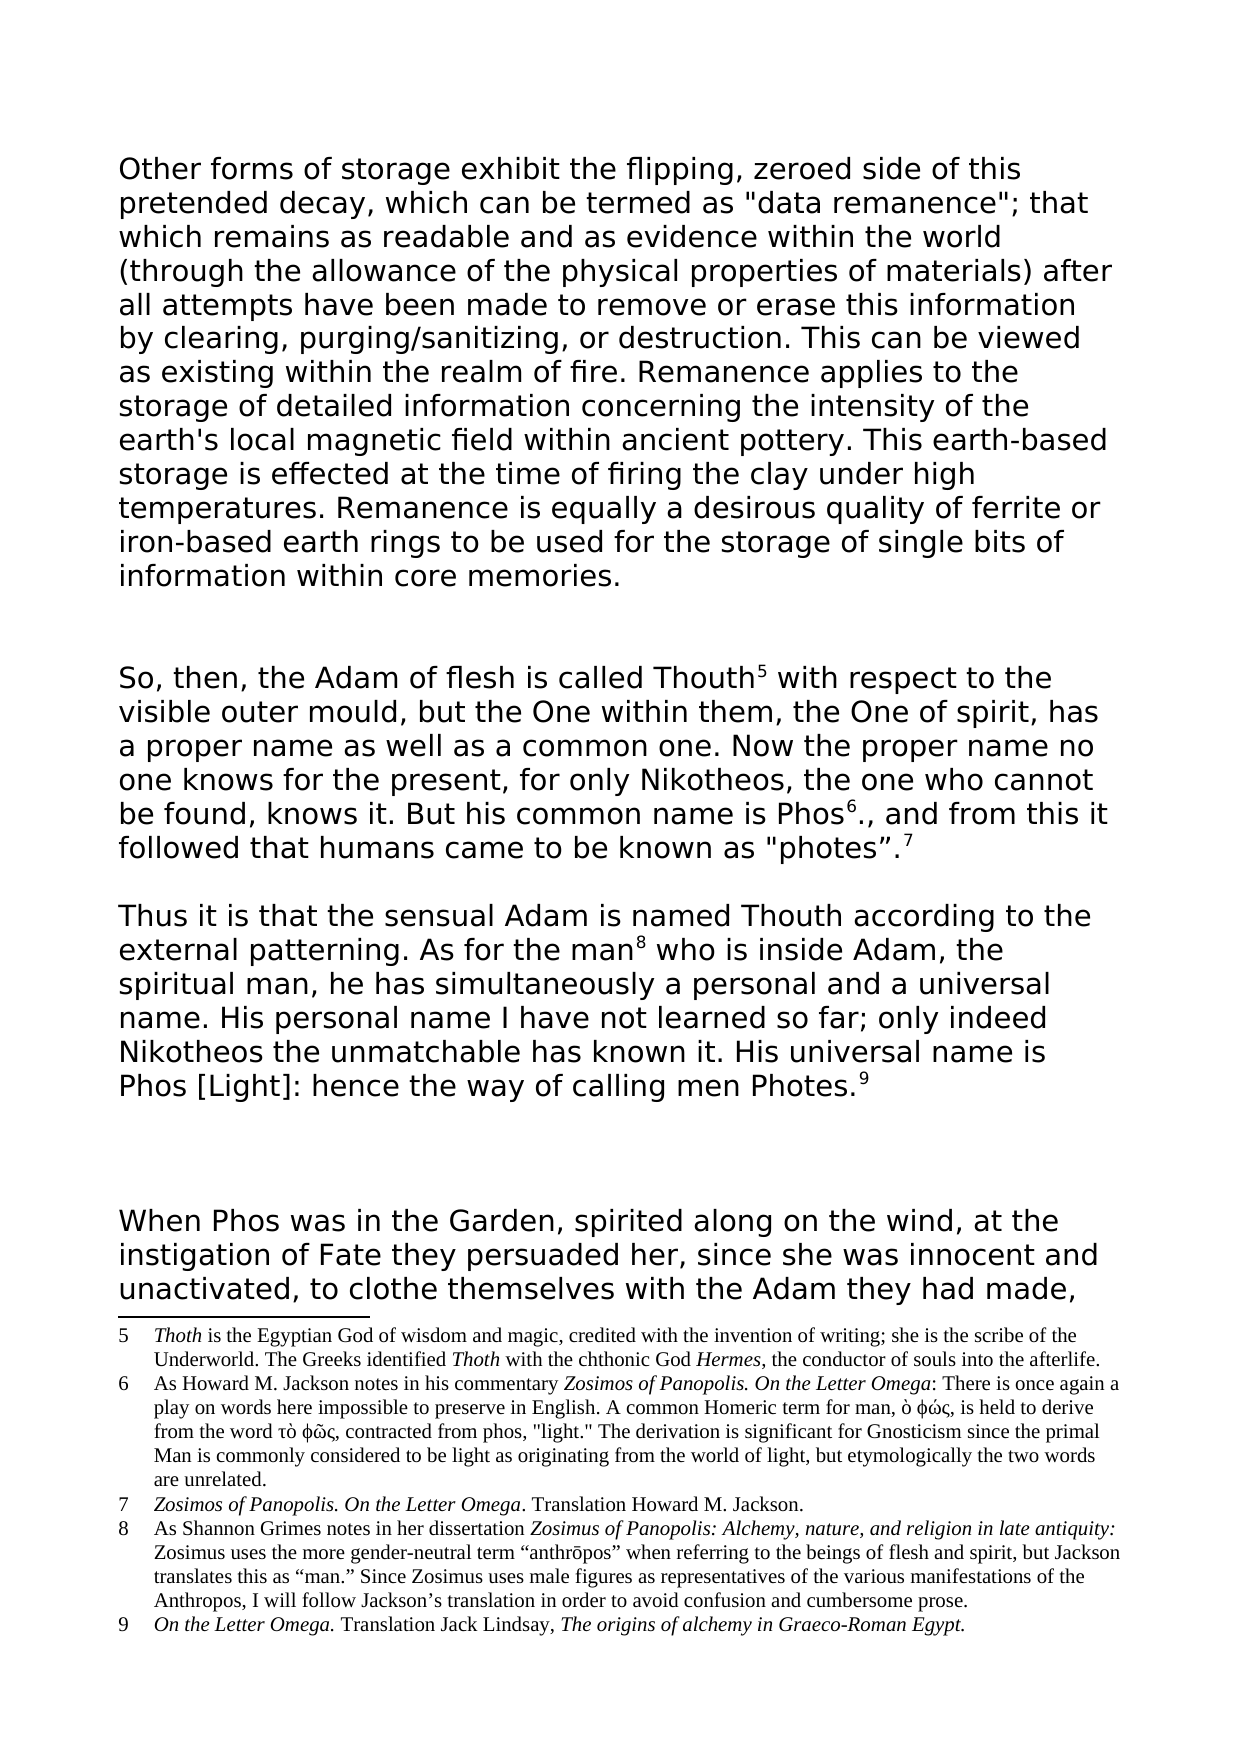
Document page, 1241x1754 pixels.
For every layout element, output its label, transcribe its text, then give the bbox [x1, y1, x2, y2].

text As Howard M. Jackson notes in his commentary Zosimos of Panopolis. On the Letter Omega: There is once again a play on words here impossible to preserve in English. A common Homeric term for man, ὸ ϕώς, is held to derive from the word τὸ ϕῶς, contracted from phos, "light." The derivation is significant for Gnosticism since the primal Man is commonly considered to be light as originating from the world of light, but etymologically the two words are unrelated. [118, 1371, 1122, 1491]
text Other forms of storage exhibit the flipping, zeroed side of this pretended decay, which can be termed as "data remanence"; that which remains as readable and as evidence within the world (through the allowance of the physical properties of materials) after all attempts have been made to remove or erase this information by clearing, purging/sanitizing, or destruction. This can be viewed as existing within the realm of fire. Remanence applies to the storage of detailed information concerning the intensity of the earth's local magnetic field within ancient pottery. This earth-based storage is effected at the time of firing the clay under high temperatures. Remanence is equally a desirous quality of ferrite or iron-based earth rings to be used for the storage of single bits of information within core memories. [118, 152, 1122, 593]
text On the Letter Omega. Translation Jack Lindsay, The origins of alchemy in Graeco-Roman Egypt. [118, 1612, 1122, 1636]
text Thoth is the Egyptian God of wisdom and magic, credited with the invention of writing; she is the scribe of the Underworld. The Greeks identified Thoth with the chthonic God Hermes, the conductor of souls into the afterlife. [118, 1323, 1122, 1371]
text Thus it is that the sensual Adam is named Thouth according to the external patterning. As for the man who is inside Adam, the spiritual man, he has simultaneously a personal and a universal name. His personal name I have not learned so far; only indeed Nikotheos the unmatchable has known it. His universal name is Phos [Light]: hence the way of calling men Photes. [118, 899, 1122, 1103]
text Zosimos of Panopolis. On the Letter Omega. Translation Howard M. Jackson. [118, 1491, 1122, 1516]
text So, then, the Adam of flesh is called Thouth with respect to the visible outer mould, but the One within them, the One of spirit, has a proper name as well as a common one. Now the proper name no one knows for the present, for only Nikotheos, the one who cannot be found, knows it. But his common name is Phos., and from this it followed that humans came to be known as "photes”. [118, 661, 1122, 865]
text When Phos was in the Garden, spirited along on the wind, at the instigation of Fate they persuaded her, since she was innocent and unactivated, to clothe themselves with the Adam they had made, [118, 1205, 1122, 1307]
text As Shannon Grimes notes in her dissertation Zosimus of Panopolis: Alchemy, nature, and religion in late antiquity: Zosimus uses the more gender-neutral term “anthrōpos” when referring to the beings of flesh and spirit, but Jackson translates this as “man.” Since Zosimus uses male figures as representatives of the various manifestations of the Anthropos, I will follow Jackson’s translation in order to avoid confusion and cumbersome prose. [118, 1516, 1122, 1612]
